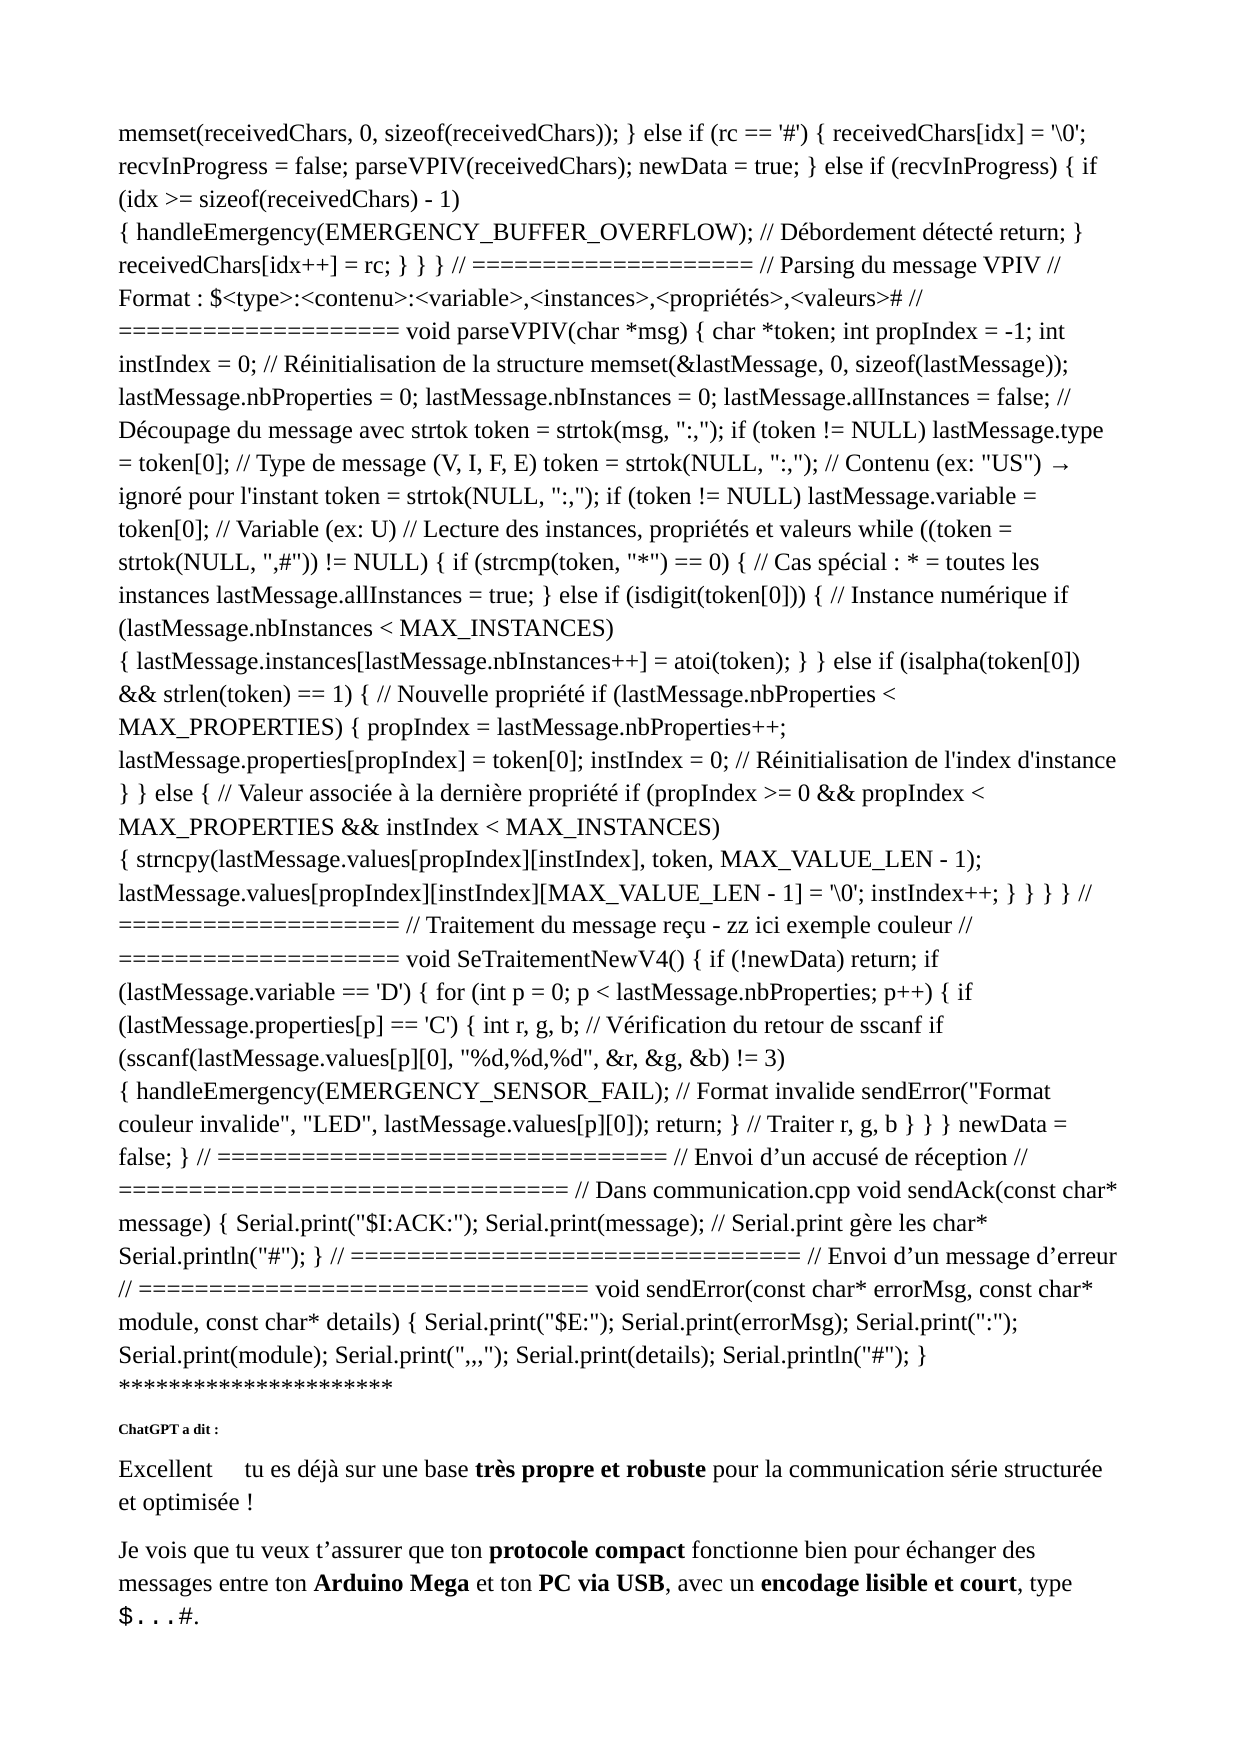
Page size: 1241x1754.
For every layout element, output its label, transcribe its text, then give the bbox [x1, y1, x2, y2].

text Je vois que tu veux t’assurer que ton protocole compact fonctionne bien pour échanger des messages entre ton Arduino Mega et ton PC via USB, avec un encodage lisible et court, type $...#. [118, 1535, 1122, 1632]
subtitle ChatGPT a dit : [118, 1421, 1122, 1437]
text Excellent 👏 tu es déjà sur une base très propre et robuste pour la communication série structurée et optimisée ! [118, 1454, 1122, 1516]
text memset(receivedChars, 0, sizeof(receivedChars)); } else if (rc == '#') { receivedChars[idx] = '\0'; recvInProgress = false; parseVPIV(receivedChars); newData = true; } else if (recvInProgress) { if (idx >= sizeof(receivedChars) - 1) { handleEmergency(EMERGENCY_BUFFER_OVERFLOW); // Débordement détecté return; } receivedChars[idx++] = rc; } } } // ==================== // Parsing du message VPIV // Format : $<type>:<contenu>:<variable>,<instances>,<propriétés>,<valeurs># // ==================== void parseVPIV(char *msg) { char *token; int propIndex = -1; int instIndex = 0; // Réinitialisation de la structure memset(&lastMessage, 0, sizeof(lastMessage)); lastMessage.nbProperties = 0; lastMessage.nbInstances = 0; lastMessage.allInstances = false; // Découpage du message avec strtok token = strtok(msg, ":,"); if (token != NULL) lastMessage.type = token[0]; // Type de message (V, I, F, E) token = strtok(NULL, ":,"); // Contenu (ex: "US") → ignoré pour l'instant token = strtok(NULL, ":,"); if (token != NULL) lastMessage.variable = token[0]; // Variable (ex: U) // Lecture des instances, propriétés et valeurs while ((token = strtok(NULL, ",#")) != NULL) { if (strcmp(token, "*") == 0) { // Cas spécial : * = toutes les instances lastMessage.allInstances = true; } else if (isdigit(token[0])) { // Instance numérique if (lastMessage.nbInstances < MAX_INSTANCES) { lastMessage.instances[lastMessage.nbInstances++] = atoi(token); } } else if (isalpha(token[0]) && strlen(token) == 1) { // Nouvelle propriété if (lastMessage.nbProperties < MAX_PROPERTIES) { propIndex = lastMessage.nbProperties++; lastMessage.properties[propIndex] = token[0]; instIndex = 0; // Réinitialisation de l'index d'instance } } else { // Valeur associée à la dernière propriété if (propIndex >= 0 && propIndex < MAX_PROPERTIES && instIndex < MAX_INSTANCES) { strncpy(lastMessage.values[propIndex][instIndex], token, MAX_VALUE_LEN - 1); lastMessage.values[propIndex][instIndex][MAX_VALUE_LEN - 1] = '\0'; instIndex++; } } } } // ==================== // Traitement du message reçu - zz ici exemple couleur // ==================== void SeTraitementNewV4() { if (!newData) return; if (lastMessage.variable == 'D') { for (int p = 0; p < lastMessage.nbProperties; p++) { if (lastMessage.properties[p] == 'C') { int r, g, b; // Vérification du retour de sscanf if (sscanf(lastMessage.values[p][0], "%d,%d,%d", &r, &g, &b) != 3) { handleEmergency(EMERGENCY_SENSOR_FAIL); // Format invalide sendError("Format couleur invalide", "LED", lastMessage.values[p][0]); return; } // Traiter r, g, b } } } newData = false; } // ================================ // Envoi d’un accusé de réception // ================================ // Dans communication.cpp void sendAck(const char* message) { Serial.print("$I:ACK:"); Serial.print(message); // Serial.print gère les char* Serial.println("#"); } // ================================ // Envoi d’un message d’erreur // ================================ void sendError(const char* errorMsg, const char* module, const char* details) { Serial.print("$E:"); Serial.print(errorMsg); Serial.print(":"); Serial.print(module); Serial.print(",,,"); Serial.print(details); Serial.println("#"); } ********************** [118, 118, 1122, 1402]
